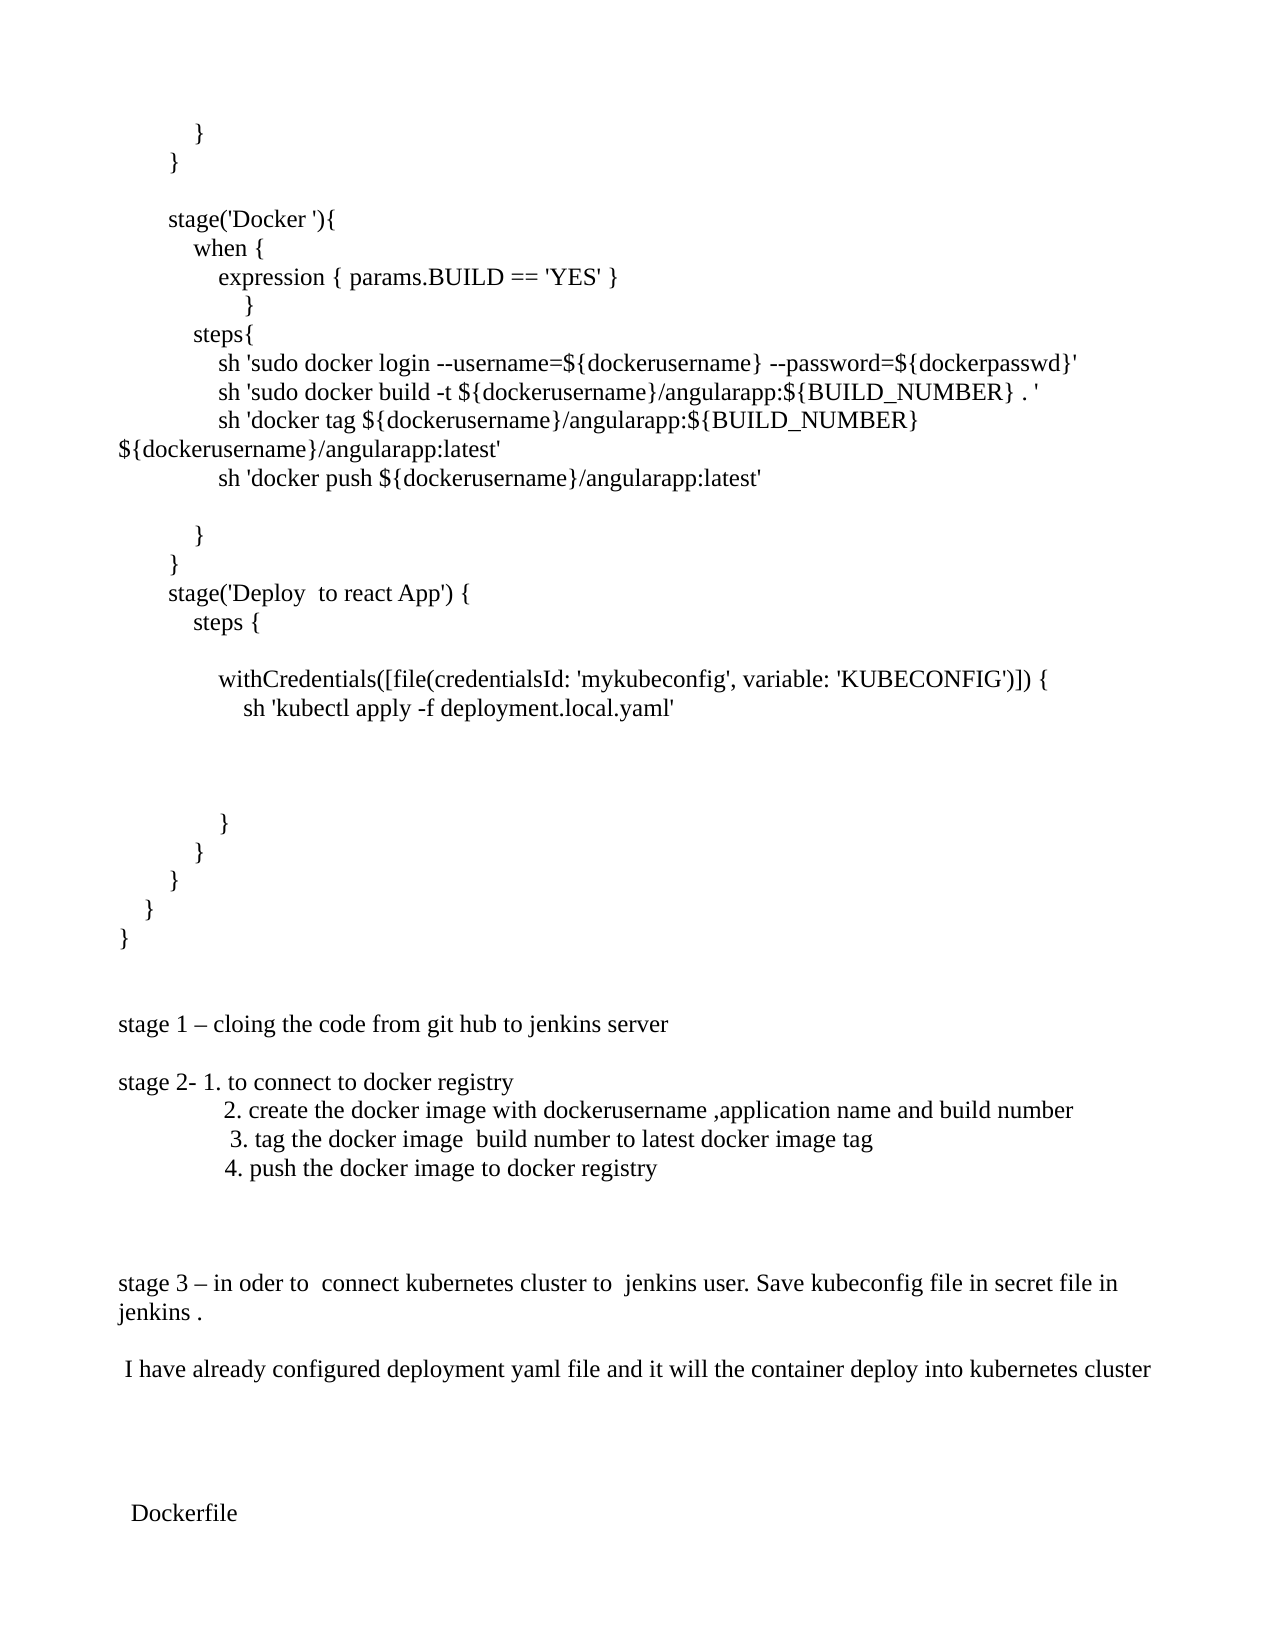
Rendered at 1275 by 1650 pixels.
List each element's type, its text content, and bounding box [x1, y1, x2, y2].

text sh 'sudo docker build -t ${dockerusername}/angularapp:${BUILD_NUMBER} . ' [118, 377, 1157, 406]
text } [118, 291, 1157, 319]
text } [118, 866, 1157, 894]
text } [118, 894, 1157, 923]
text } [118, 808, 1157, 837]
text stage 3 – in oder to connect kubernetes cluster to jenkins user. Save kubeconfig file in secret file in jenkins . [118, 1268, 1157, 1326]
text } [118, 837, 1157, 866]
text Dockerfile [118, 1498, 1157, 1527]
text sh 'sudo docker login --username=${dockerusername} --password=${dockerpasswd}' [118, 348, 1157, 377]
text } [118, 549, 1157, 578]
text when { [118, 233, 1157, 262]
text sh 'docker push ${dockerusername}/angularapp:latest' [118, 463, 1157, 492]
text } [118, 147, 1157, 176]
text } [118, 521, 1157, 549]
text stage('Deploy to react App') { [118, 578, 1157, 607]
text expression { params.BUILD == 'YES' } [118, 262, 1157, 291]
text sh 'docker tag ${dockerusername}/angularapp:${BUILD_NUMBER} ${dockerusername}/angularapp:latest' [118, 406, 1157, 463]
text withCredentials([file(credentialsId: 'mykubeconfig', variable: 'KUBECONFIG')]) { [118, 664, 1157, 693]
text stage('Docker '){ [118, 204, 1157, 233]
text stage 1 – cloing the code from git hub to jenkins server [118, 1009, 1157, 1038]
text 2. create the docker image with dockerusername ,application name and build number [118, 1096, 1157, 1124]
text 4. push the docker image to docker registry [118, 1153, 1157, 1182]
text stage 2- 1. to connect to docker registry [118, 1067, 1157, 1096]
text steps { [118, 607, 1157, 636]
text } [118, 118, 1157, 147]
text I have already configured deployment yaml file and it will the container deploy into kubernetes cluster [118, 1354, 1157, 1383]
text steps{ [118, 319, 1157, 348]
text } [118, 923, 1157, 952]
text sh 'kubectl apply -f deployment.local.yaml' [118, 693, 1157, 722]
text 3. tag the docker image build number to latest docker image tag [118, 1124, 1157, 1153]
